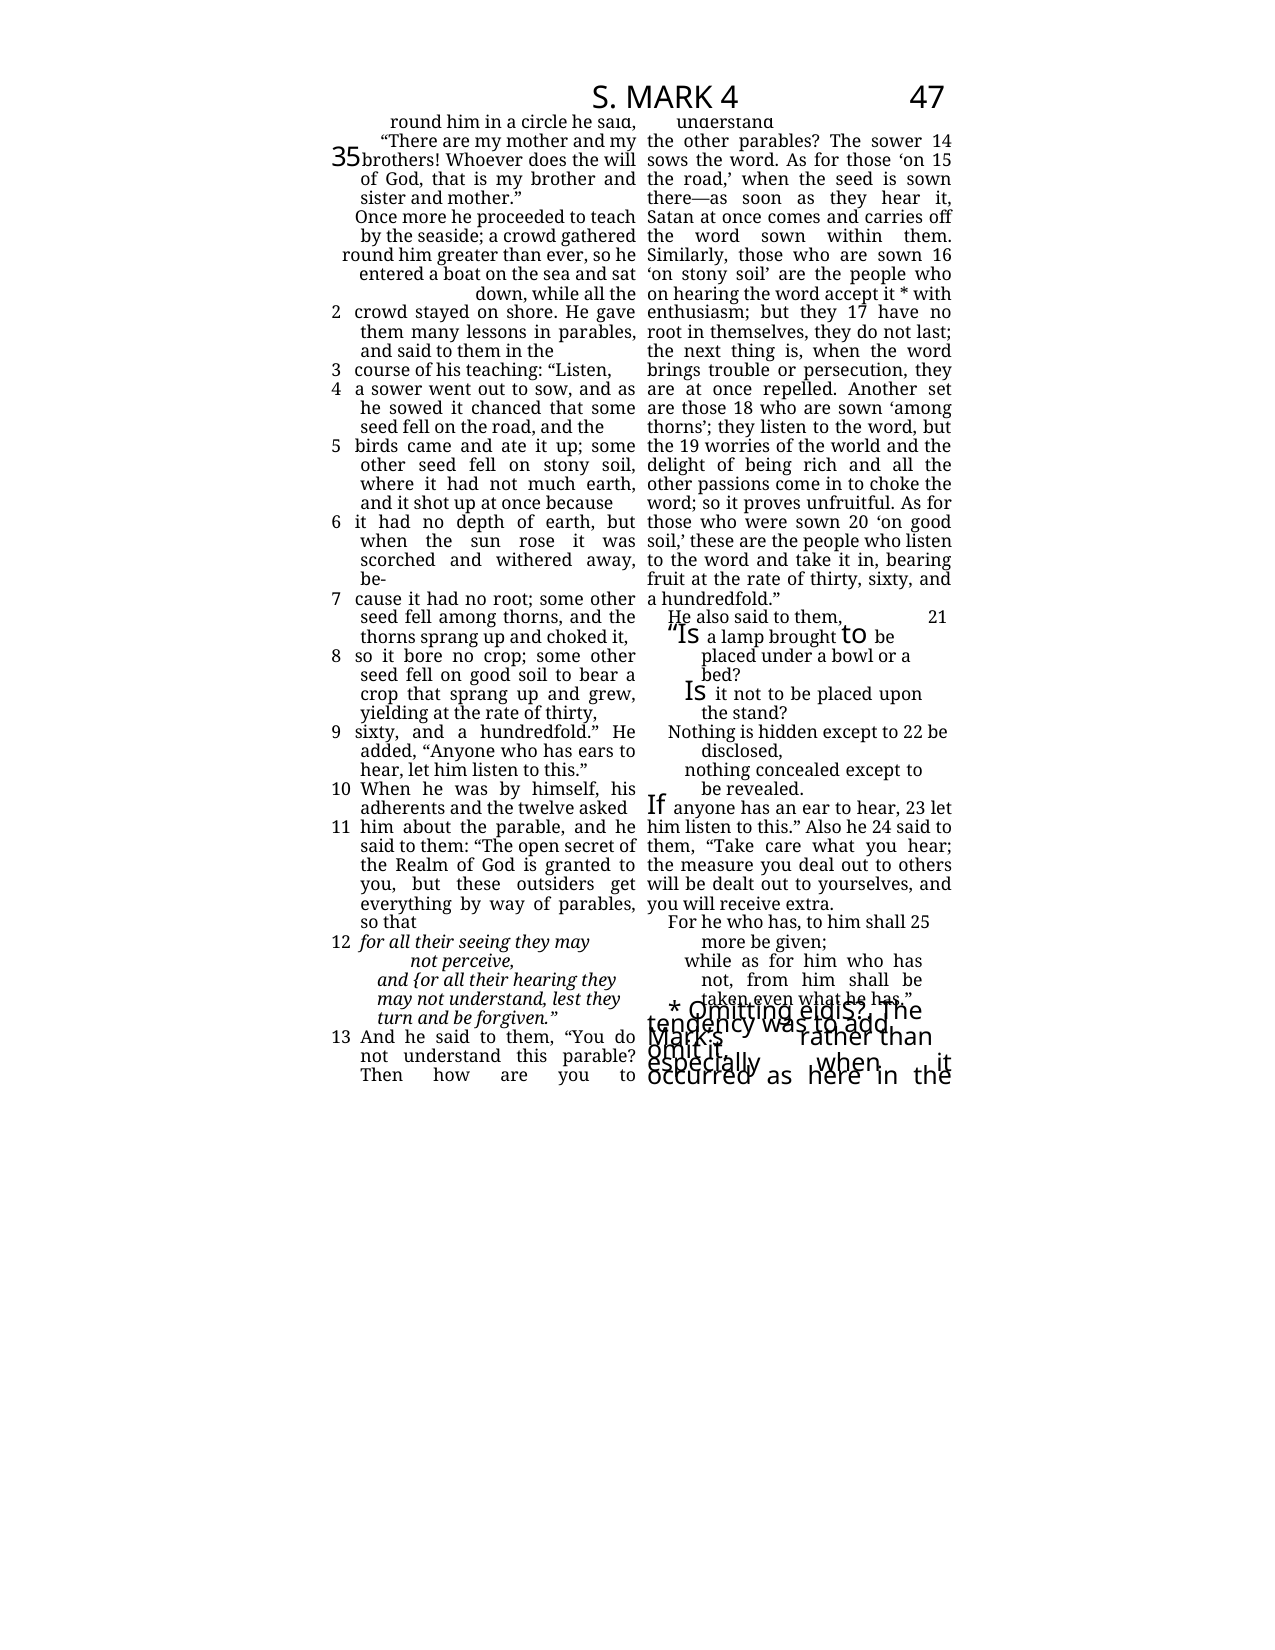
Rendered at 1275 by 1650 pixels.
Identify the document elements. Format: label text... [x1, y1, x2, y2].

text nothing concealed except to be revealed. [684, 761, 923, 799]
list understand [647, 113, 952, 132]
text Is it not to be placed upon the stand? [684, 685, 923, 723]
list When he was by himself, his adherents and the twelve asked [331, 780, 636, 818]
text the other parables? The sower 14 sows the word. As for those ‘on 15 the road,’ when the seed is sown there—as soon as they hear it, Satan at once comes and carries off the word sown within them. Similarly, those who are sown 16 ‘on stony soil’ are the people who on hearing the word accept it * with enthusiasm; but they 17 have no root in themselves, they do not last; the next thing is, when the word brings trouble or persecution, they are at once re­pelled. Another set are those 18 who are sown ‘among thorns’; they listen to the word, but the 19 worries of the world and the de­light of being rich and all the other passions come in to choke the word; so it proves unfruit­ful. As for those who were sown 20 ‘on good soil,’ these are the peo­ple who listen to the word and take it in, bearing fruit at the rate of thirty, sixty, and a hun­dredfold.” [647, 132, 952, 609]
list course of his teaching: “Listen, [331, 361, 636, 380]
text * Omitting eidiS?. The tendency was to add Mark’s rather than omit it, [714, 1009, 952, 1061]
text round him in a circle he said, “There are my mother and my [331, 113, 636, 151]
text especially when it occurred as here in the Matthew-parallel Cxlii.- 20). [647, 1061, 952, 1087]
text Nothing is hidden except to 22 be disclosed, [668, 723, 952, 761]
text If anyone has an ear to hear, 23 let him listen to this.” Also he 24 said to them, “Take care what you hear; the measure you deal out to others will be dealt out to yourselves, and you will receive extra. [647, 799, 952, 914]
list brothers! Whoever does the will of God, that is my brother and sister and mother.” [331, 151, 636, 208]
text and {or all their hearing they may not understand, lest they turn and be for­given.” [377, 971, 636, 1028]
list sixty, and a hundredfold.” He added, “Anyone who has ears to hear, let him listen to this.” [331, 723, 636, 780]
text He also said to them, 21 [668, 609, 952, 628]
list cause it had no root; some other seed fell among thorns, and the thorns sprang up and choked it, [331, 590, 636, 647]
list for all their seeing they may [331, 933, 636, 952]
list And he said to them, “You do not understand this parable? Then how are you to [331, 1028, 636, 1085]
text not perceive, [410, 952, 636, 971]
list birds came and ate it up; some other seed fell on stony soil, where it had not much earth, and it shot up at once because [331, 437, 636, 513]
list him about the parable, and he said to them: “The open secret of the Realm of God is granted to you, but these outsiders get everything by way of parables, so that [331, 818, 636, 933]
text * Omitting eidiS?. The tendency was to add Mark’s rather than omit it, [647, 1009, 696, 1061]
list so it bore no crop; some other seed fell on good soil to bear a crop that sprang up and grew, yielding at the rate of thirty, [331, 647, 636, 723]
text while as for him who has not, from him shall be taken even what he has.” [684, 952, 923, 1009]
list a sower went out to sow, and as he sowed it chanced that some seed fell on the road, and the [331, 380, 636, 437]
text Once more he proceeded to teach by the seaside; a crowd gathered round him greater than ever, so he entered a boat on the sea and sat down, while all the [331, 208, 636, 304]
list it had no depth of earth, but when the sun rose it was scorched and withered away, be- [331, 513, 636, 590]
text For he who has, to him shall 25 more be given; [668, 914, 952, 952]
text “Is a lamp brought to be placed under a bowl or a bed? [668, 628, 952, 685]
list crowd stayed on shore. He gave them many lessons in par­ables, and said to them in the [331, 304, 636, 361]
